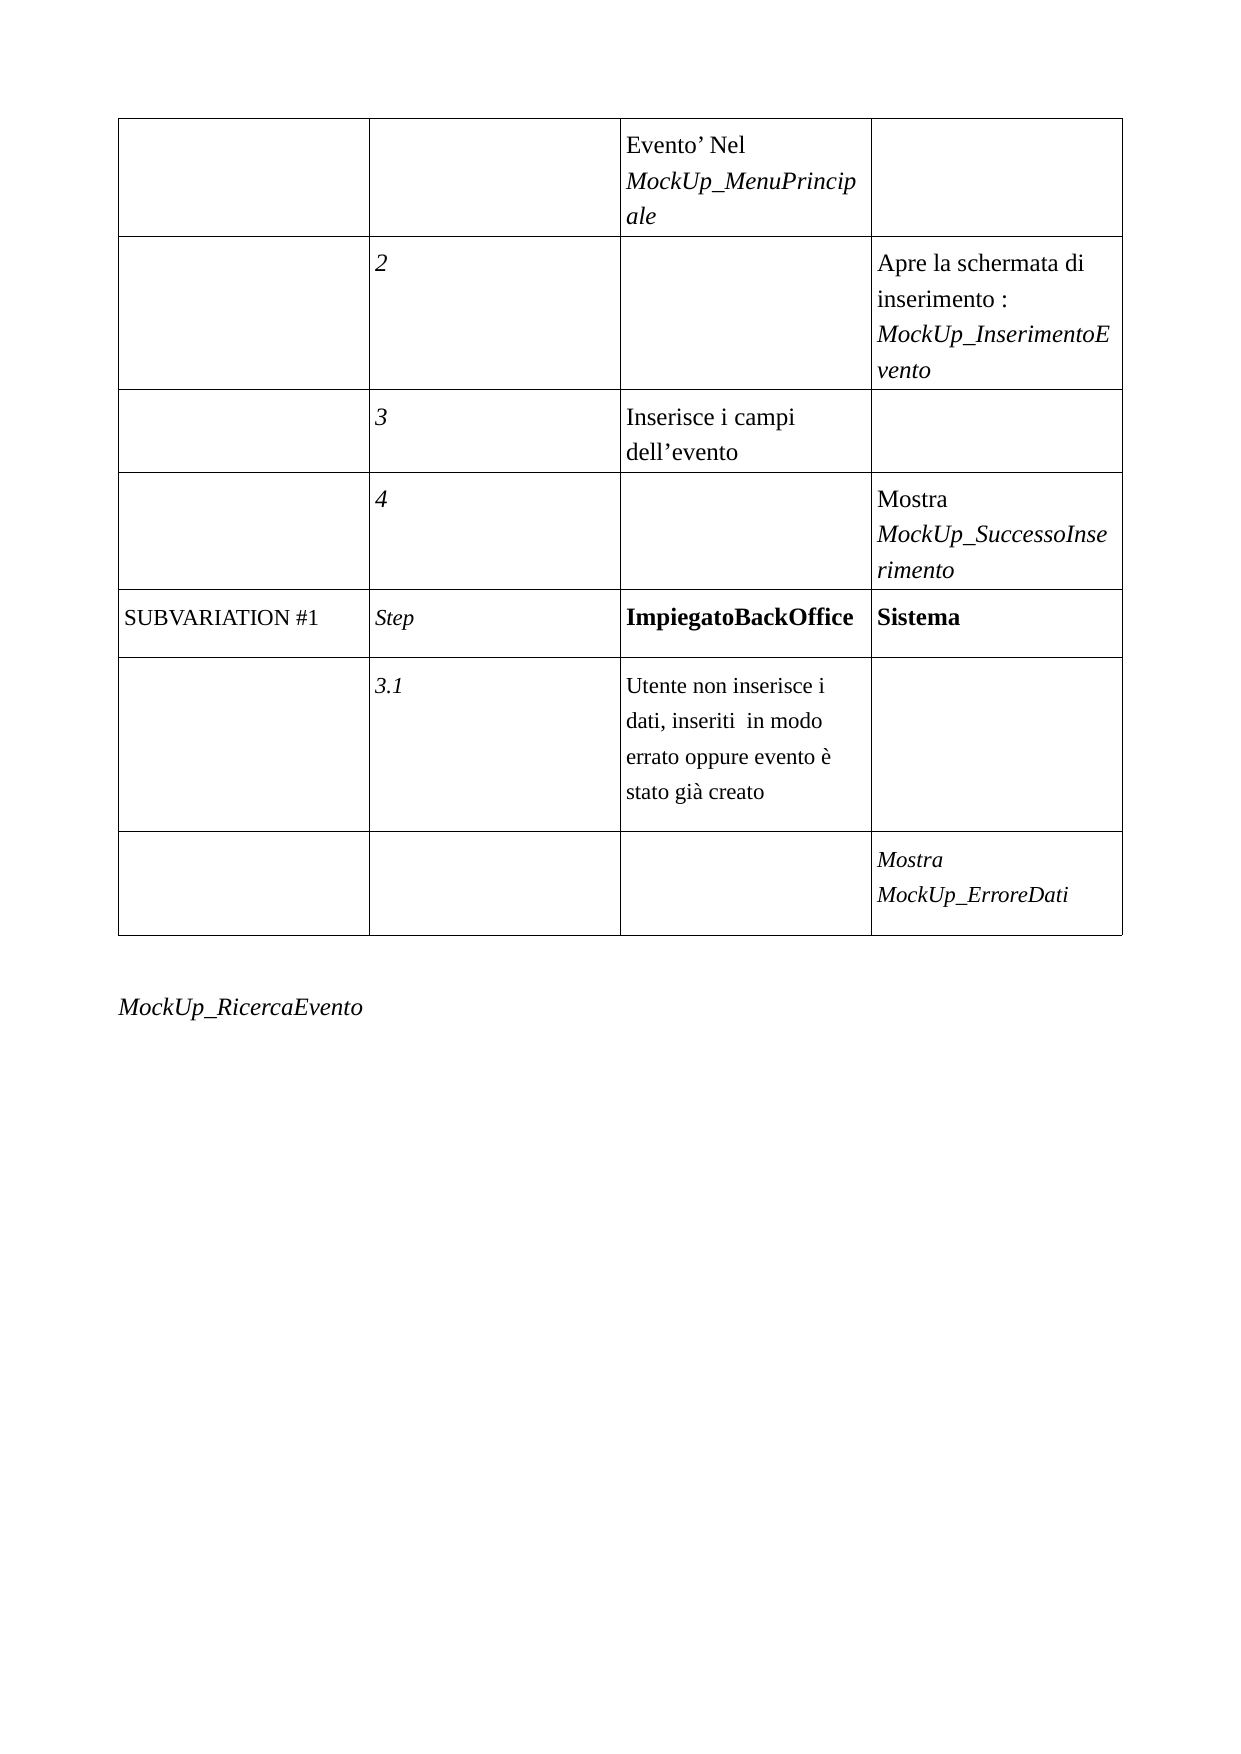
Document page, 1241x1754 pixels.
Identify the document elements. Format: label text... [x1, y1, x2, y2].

table_cell [119, 832, 369, 934]
table_cell [119, 390, 369, 472]
table_cell [872, 390, 1122, 472]
table_cell Step [370, 590, 620, 657]
table_cell [621, 832, 871, 934]
table_cell [370, 832, 620, 934]
table_cell 4 [370, 473, 620, 589]
table_cell Inserisce i campi dell’evento [621, 390, 871, 472]
table_cell [119, 119, 369, 236]
table_cell Sistema [872, 590, 1122, 657]
table_cell SUBVARIATION #1 [119, 590, 369, 657]
table_cell 2 [370, 237, 620, 389]
table_cell ImpiegatoBackOffice [621, 590, 871, 657]
table_cell [370, 119, 620, 236]
table_cell 3.1 [370, 658, 620, 831]
table_cell [119, 473, 369, 589]
table_cell 3 [370, 390, 620, 472]
table_cell Utente non inserisce i dati, inseriti in modo errato oppure evento è stato già creato [621, 658, 871, 831]
table_cell [621, 473, 871, 589]
table_cell [872, 658, 1122, 831]
table_cell [119, 237, 369, 389]
table_cell Apre la schermata di inserimento : MockUp_InserimentoEvento [872, 237, 1122, 389]
table_cell Mostra MockUp_ErroreDati [872, 832, 1122, 934]
table_cell [872, 119, 1122, 236]
text MockUp_RicercaEvento [118, 992, 1122, 1021]
table_cell Mostra MockUp_SuccessoInserimento [872, 473, 1122, 589]
table_cell [119, 658, 369, 831]
table_cell Evento’ Nel MockUp_MenuPrincipale [621, 119, 871, 236]
table_cell [621, 237, 871, 389]
